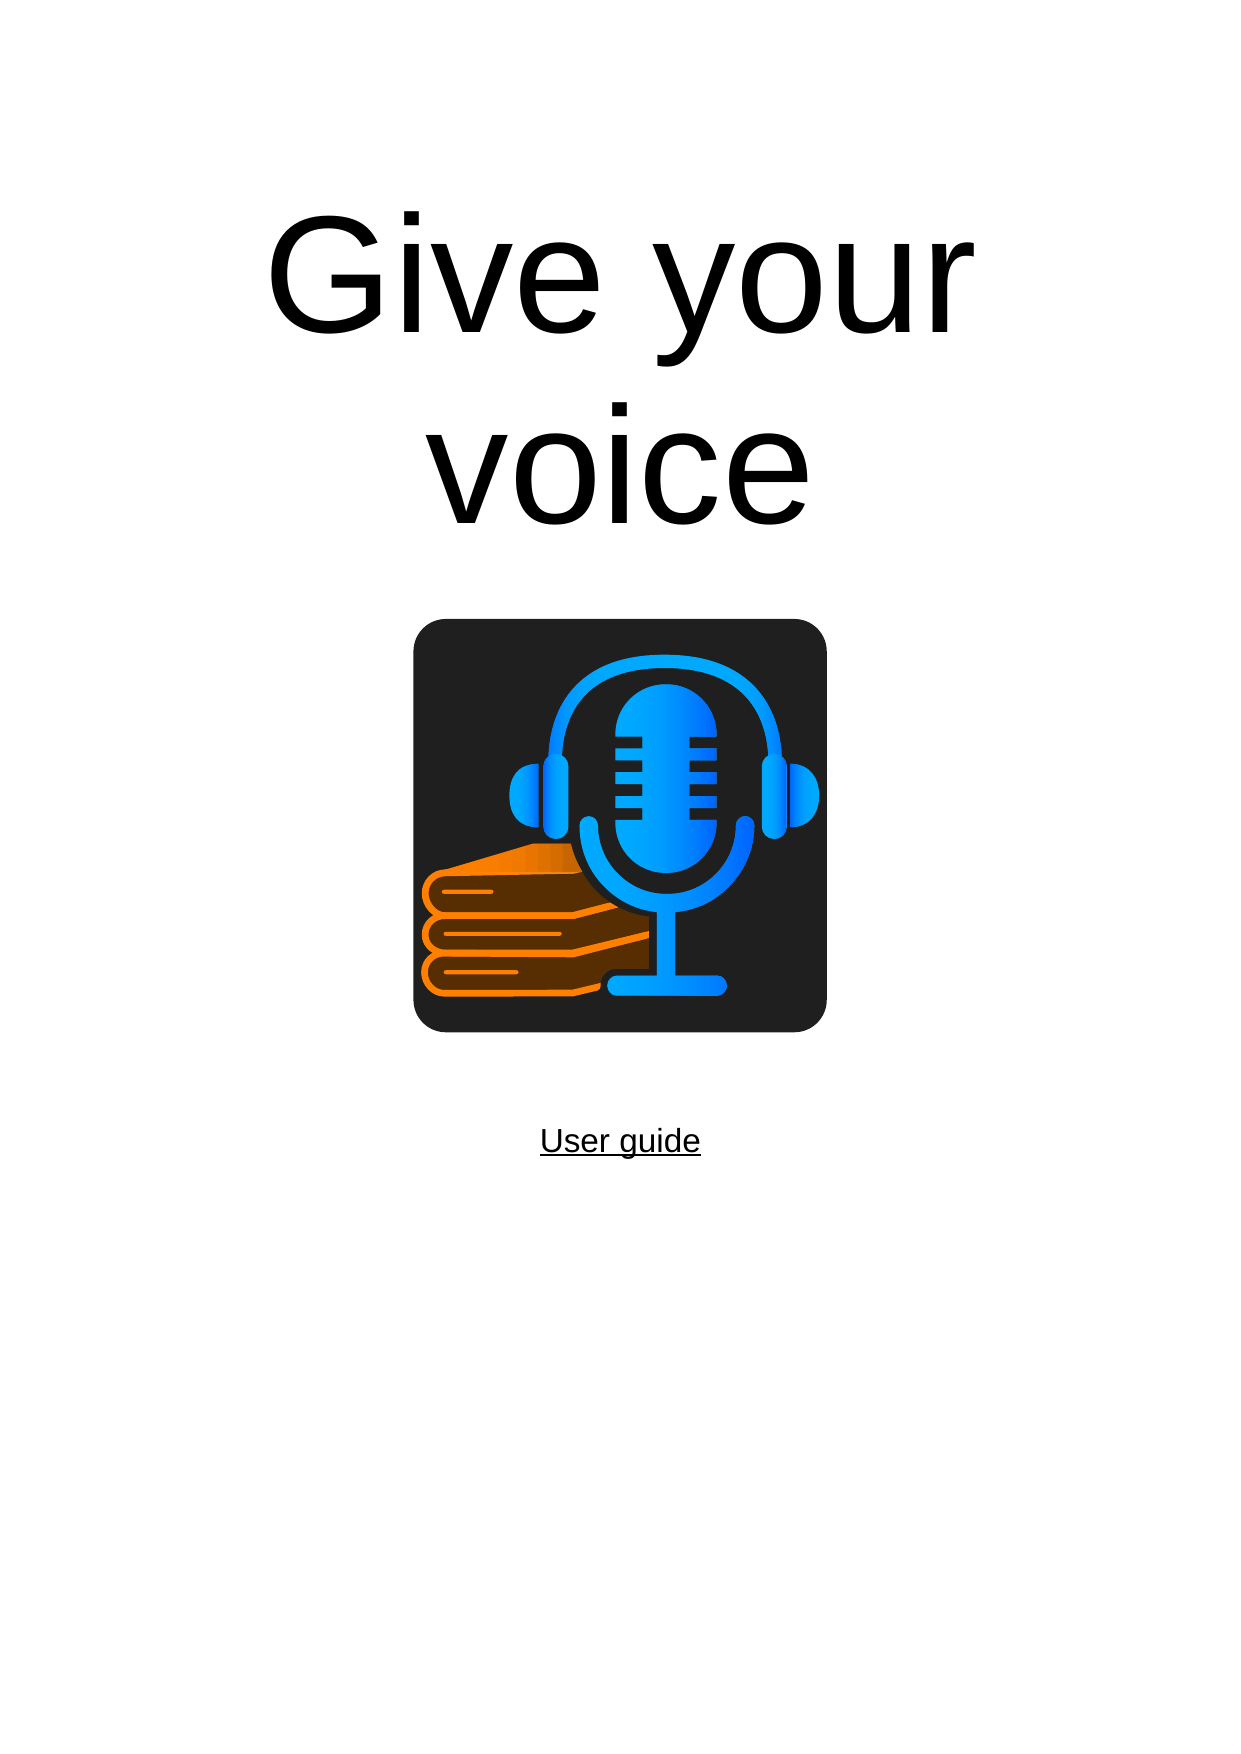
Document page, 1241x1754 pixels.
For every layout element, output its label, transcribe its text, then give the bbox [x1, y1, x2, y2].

text voice [118, 367, 1122, 559]
text Give your [118, 176, 1122, 367]
text User guide [118, 1121, 1122, 1159]
